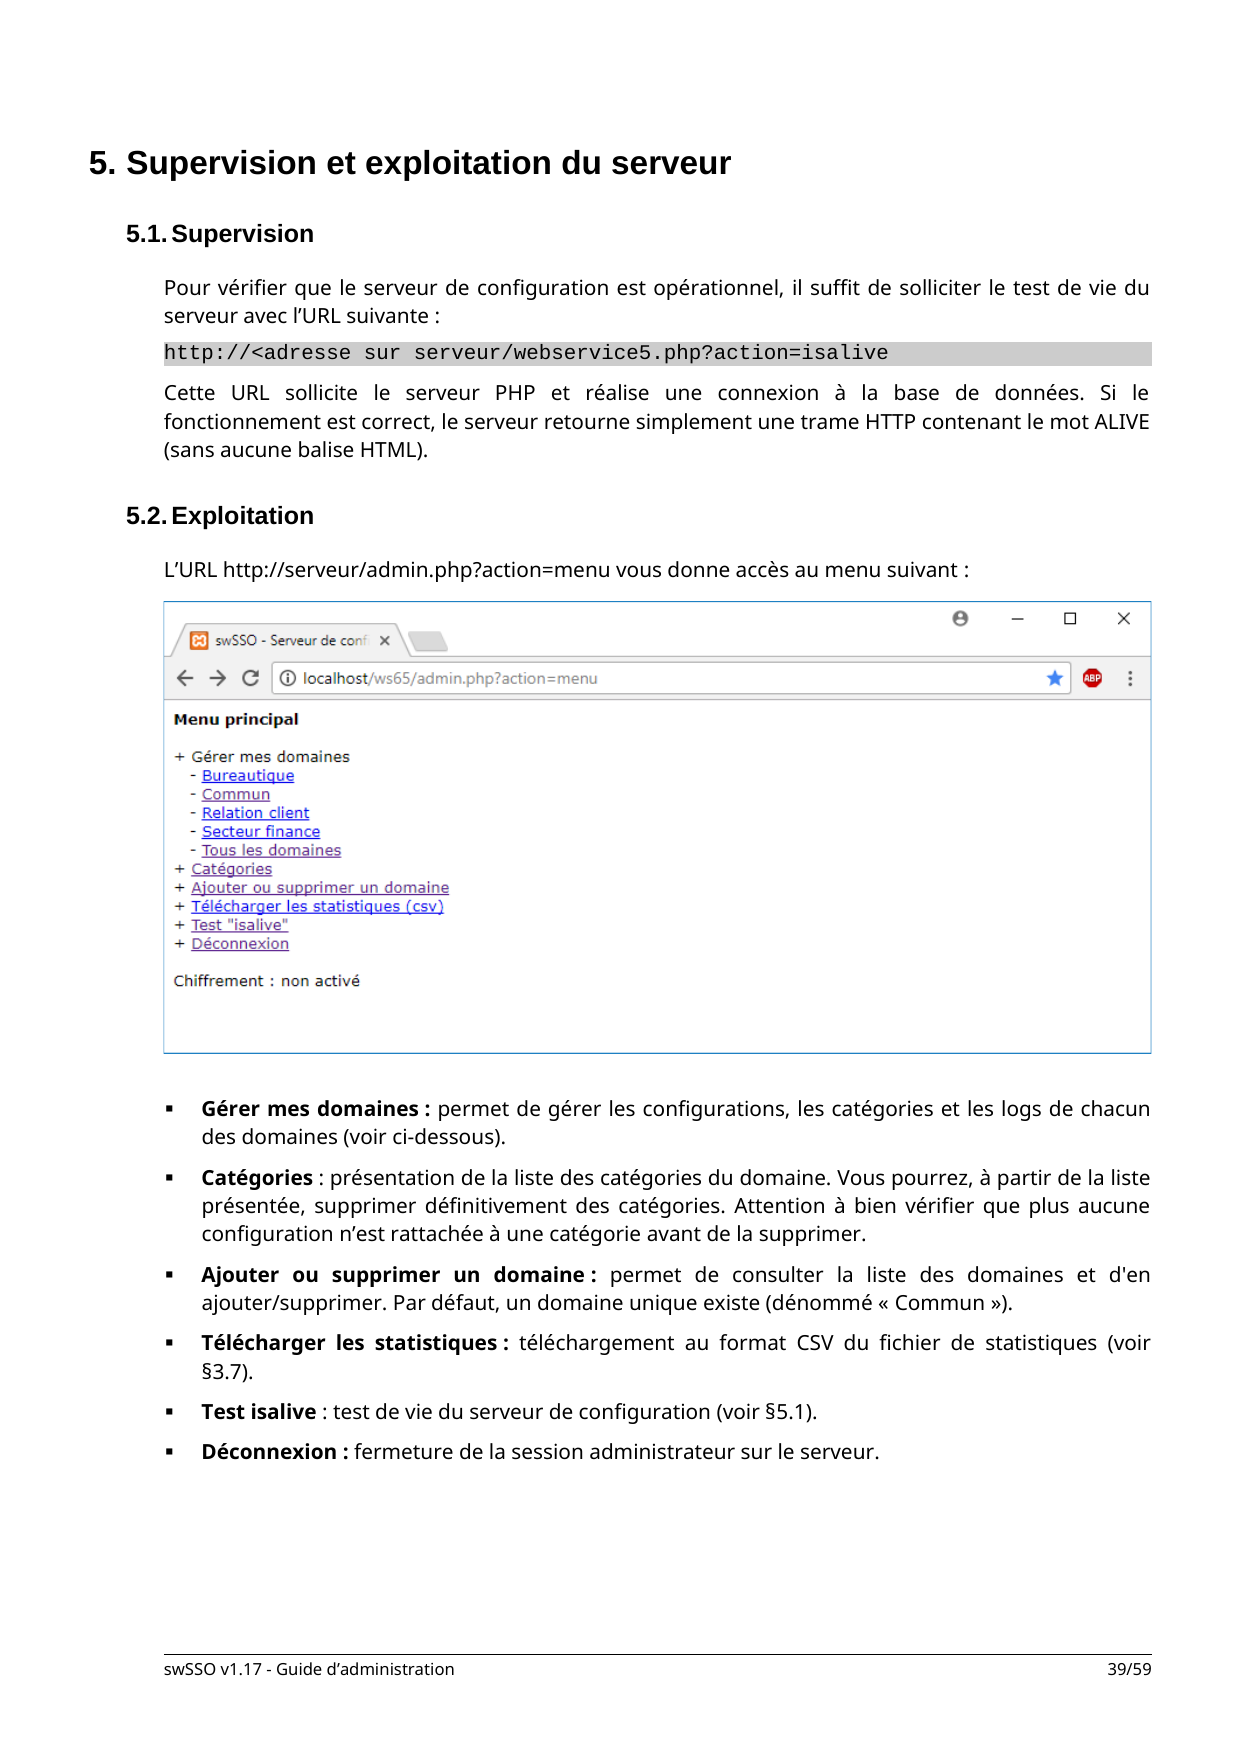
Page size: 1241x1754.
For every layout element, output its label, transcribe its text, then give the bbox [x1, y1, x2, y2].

text Cette URL sollicite le serveur PHP et réalise une connexion à la base de données. Si le fonctionnement est correct, le serveur retourne simplement une trame HTTP contenant le mot ALIVE (sans aucune balise HTML). [164, 378, 1152, 464]
subtitle Exploitation [126, 501, 1152, 530]
subtitle Supervision [126, 219, 1152, 248]
list Ajouter ou supprimer un domaine : permet de consulter la liste des domaines et d'en ajouter/supprimer. Par défaut, un domaine unique existe (dénommé « Commun »). [164, 1260, 1152, 1317]
list Test isalive : test de vie du serveur de configuration (voir §5.1). [164, 1397, 1152, 1426]
list Télécharger les statistiques : téléchargement au format CSV du fichier de statistiques (voir §3.7). [164, 1328, 1152, 1385]
text Pour vérifier que le serveur de configuration est opérationnel, il suffit de solliciter le test de vie du serveur avec l’URL suivante : [164, 273, 1152, 330]
subtitle Supervision et exploitation du serveur [89, 143, 1152, 182]
list Déconnexion : fermeture de la session administrateur sur le serveur. [164, 1437, 1152, 1466]
text L’URL http://serveur/admin.php?action=menu vous donne accès au menu suivant : [164, 555, 1152, 583]
text http://<adresse sur serveur/webservice5.php?action=isalive [164, 342, 1152, 366]
picture [163, 601, 1152, 1054]
list Gérer mes domaines : permet de gérer les configurations, les catégories et les logs de chacun des domaines (voir ci-dessous). [164, 1094, 1152, 1151]
list Catégories : présentation de la liste des catégories du domaine. Vous pourrez, à partir de la liste présentée, supprimer définitivement des catégories. Attention à bien vérifier que plus aucune configuration n’est rattachée à une catégorie avant de la supprimer. [164, 1163, 1152, 1248]
